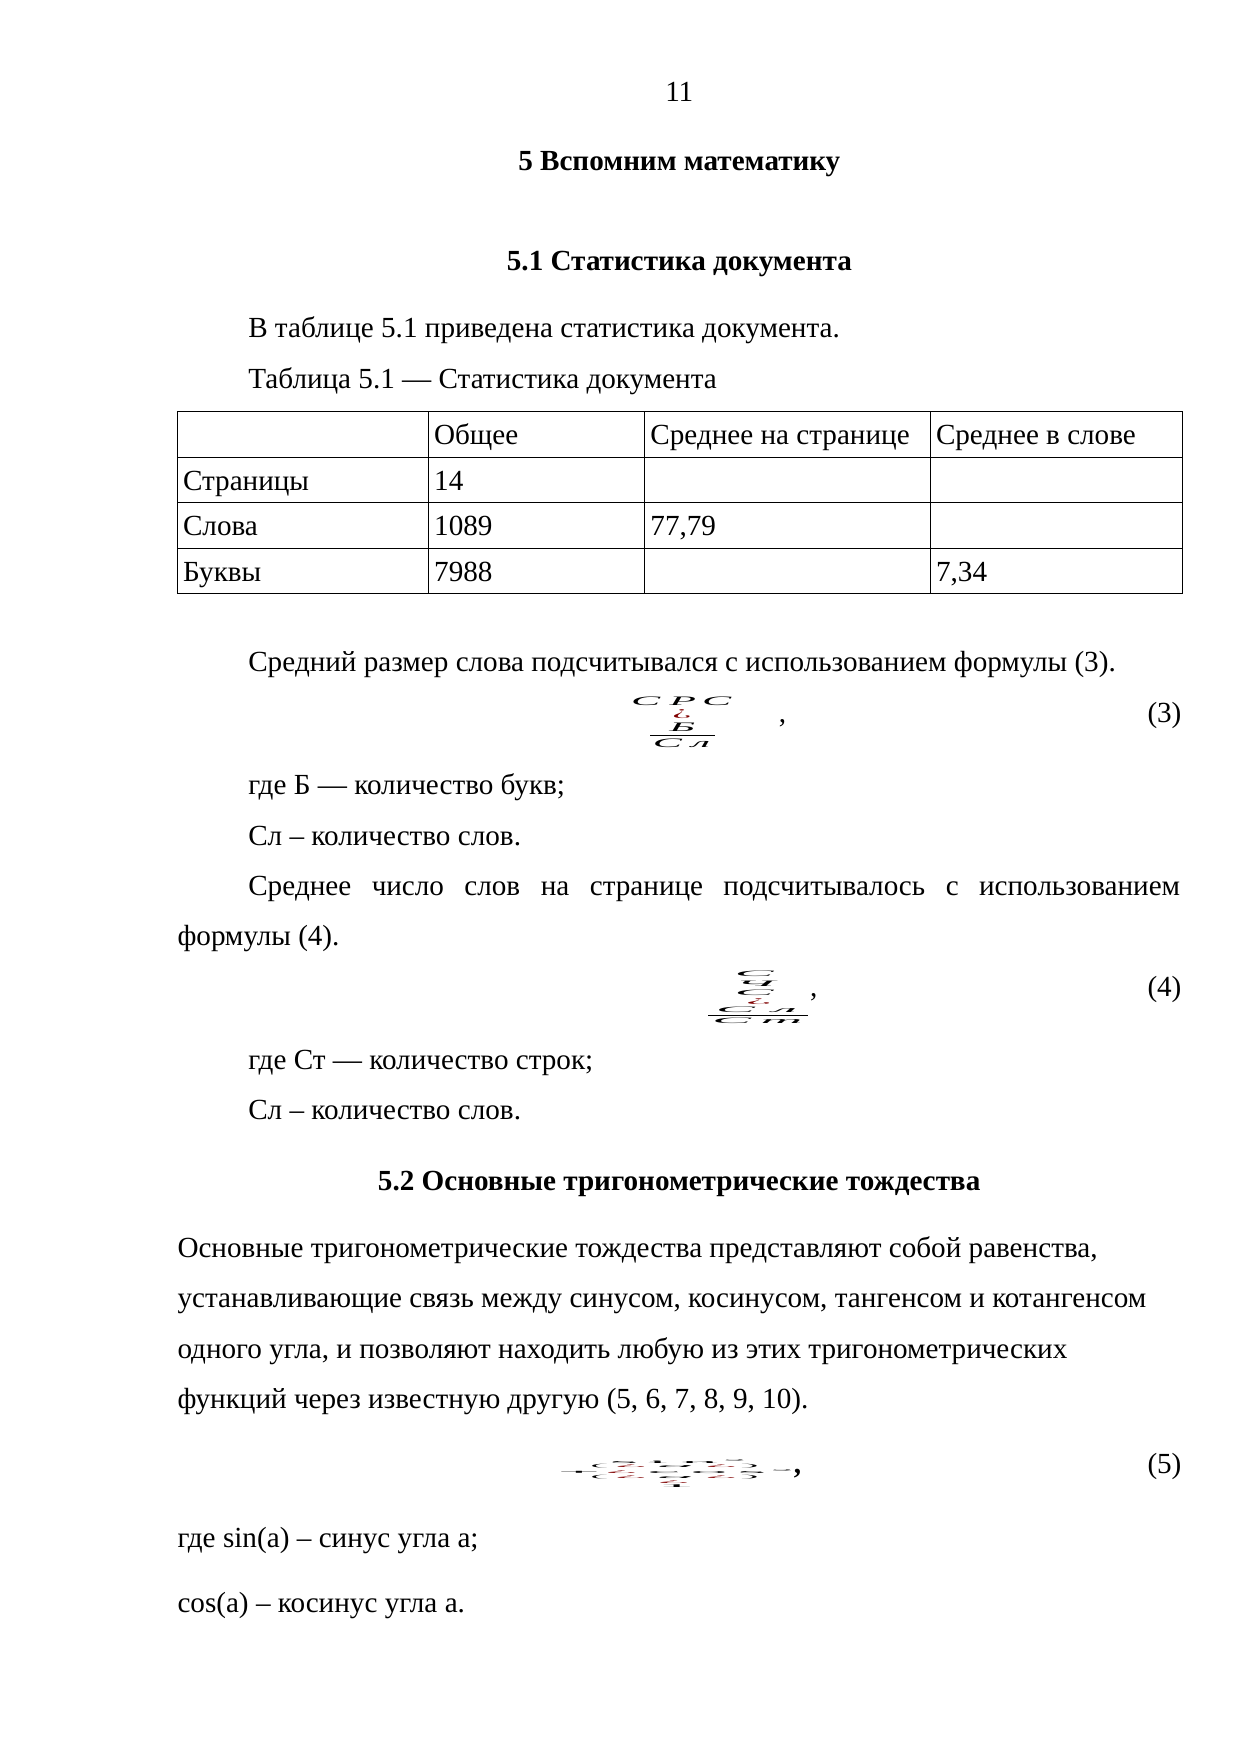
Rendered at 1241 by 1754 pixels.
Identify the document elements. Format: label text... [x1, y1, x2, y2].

text cos(a) – косинус угла a. [177, 1585, 1181, 1618]
table_cell 14 [429, 458, 644, 502]
table_cell Страницы [178, 458, 428, 502]
text , (5) [177, 1446, 1181, 1488]
subtitle 5.2 Основные тригонометрические тождества [177, 1163, 1181, 1197]
text где sin(a) – синус угла a; [177, 1520, 1181, 1553]
table_header Среднее в слове [931, 412, 1182, 457]
table_cell [931, 458, 1182, 502]
table_header Общее [429, 412, 644, 457]
table_cell 7988 [429, 549, 644, 593]
table_cell [645, 458, 930, 502]
text Сл – количество слов. [177, 818, 1181, 851]
table_cell 1089 [429, 503, 644, 548]
table_header [178, 412, 428, 457]
text В таблице 5.1 приведена статистика документа. [177, 311, 1181, 344]
text , (4) [177, 969, 1181, 1025]
text , (3) [177, 694, 1181, 751]
table_cell [645, 549, 930, 593]
text Средний размер слова подсчитывался с использованием формулы (3). [177, 644, 1181, 678]
table_cell Слова [178, 503, 428, 548]
table_header Среднее на странице [645, 412, 930, 457]
text где Ст — количество строк; [177, 1042, 1181, 1075]
subtitle 5.1 Статистика документа [177, 243, 1181, 277]
text где Б — количество букв; [177, 767, 1181, 801]
table_cell Буквы [178, 549, 428, 593]
subtitle 5 Вспомним математику [177, 143, 1181, 177]
text Сл – количество слов. [177, 1092, 1181, 1126]
text Таблица 5.1 — Статистика документа [177, 361, 1181, 394]
table_cell 77,79 [645, 503, 930, 548]
table_cell 7,34 [931, 549, 1182, 593]
table_cell [931, 503, 1182, 548]
text Среднее число слов на странице подсчитывалось с использованием формулы (4). [177, 868, 1181, 952]
text Основные тригонометрические тождества представляют собой равенства, устанавливающие связь между синусом, косинусом, тангенсом и котангенсом одного угла, и позволяют находить любую из этих тригонометрических функций через известную другую (5, 6, 7, 8, 9, 10). [177, 1230, 1181, 1415]
